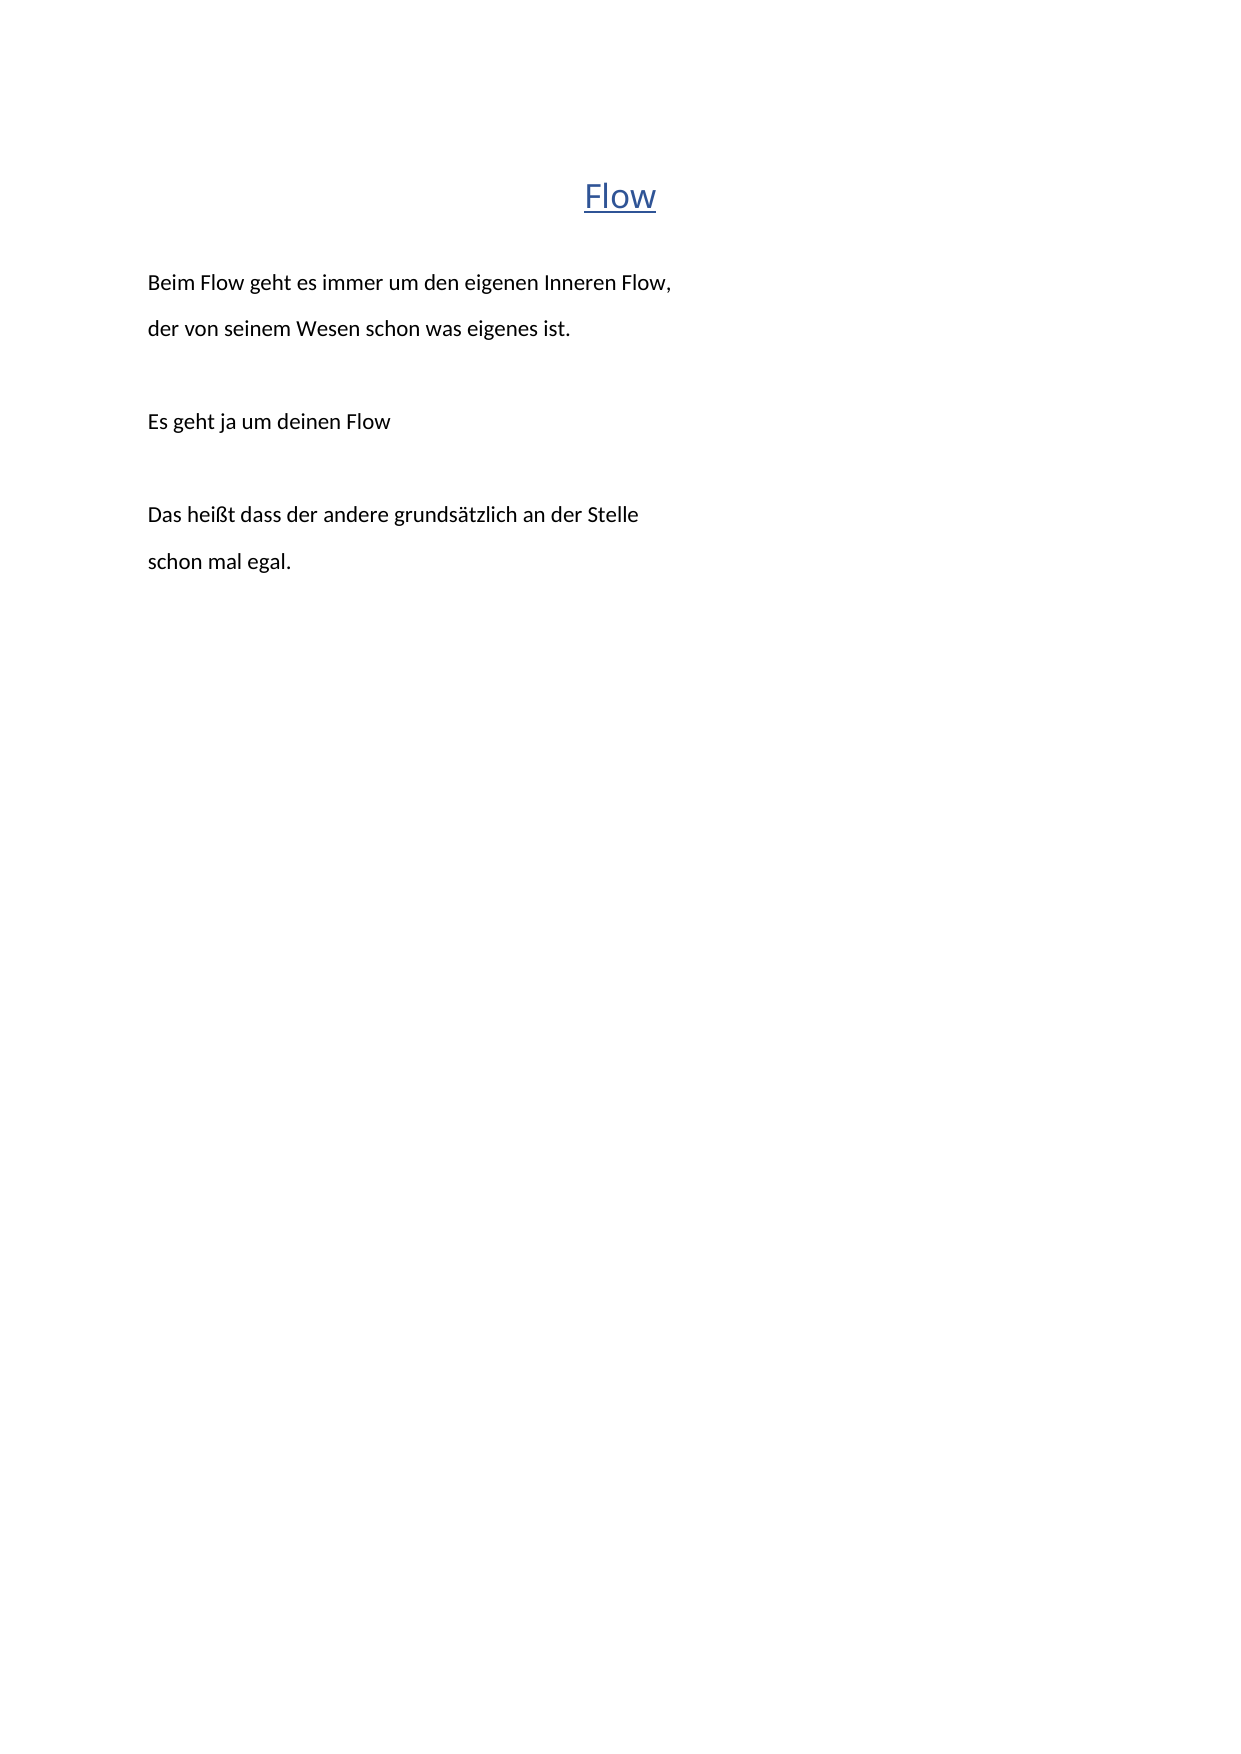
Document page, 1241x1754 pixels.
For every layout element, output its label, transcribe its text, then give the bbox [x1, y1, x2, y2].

text Das heißt dass der andere grundsätzlich an der Stelle [148, 501, 1093, 528]
text schon mal egal. [148, 547, 1093, 575]
subtitle Flow [148, 173, 1093, 218]
text Beim Flow geht es immer um den eigenen Inneren Flow, [148, 268, 1093, 296]
text der von seinem Wesen schon was eigenes ist. [148, 314, 1093, 342]
text Es geht ja um deinen Flow [148, 407, 1093, 435]
